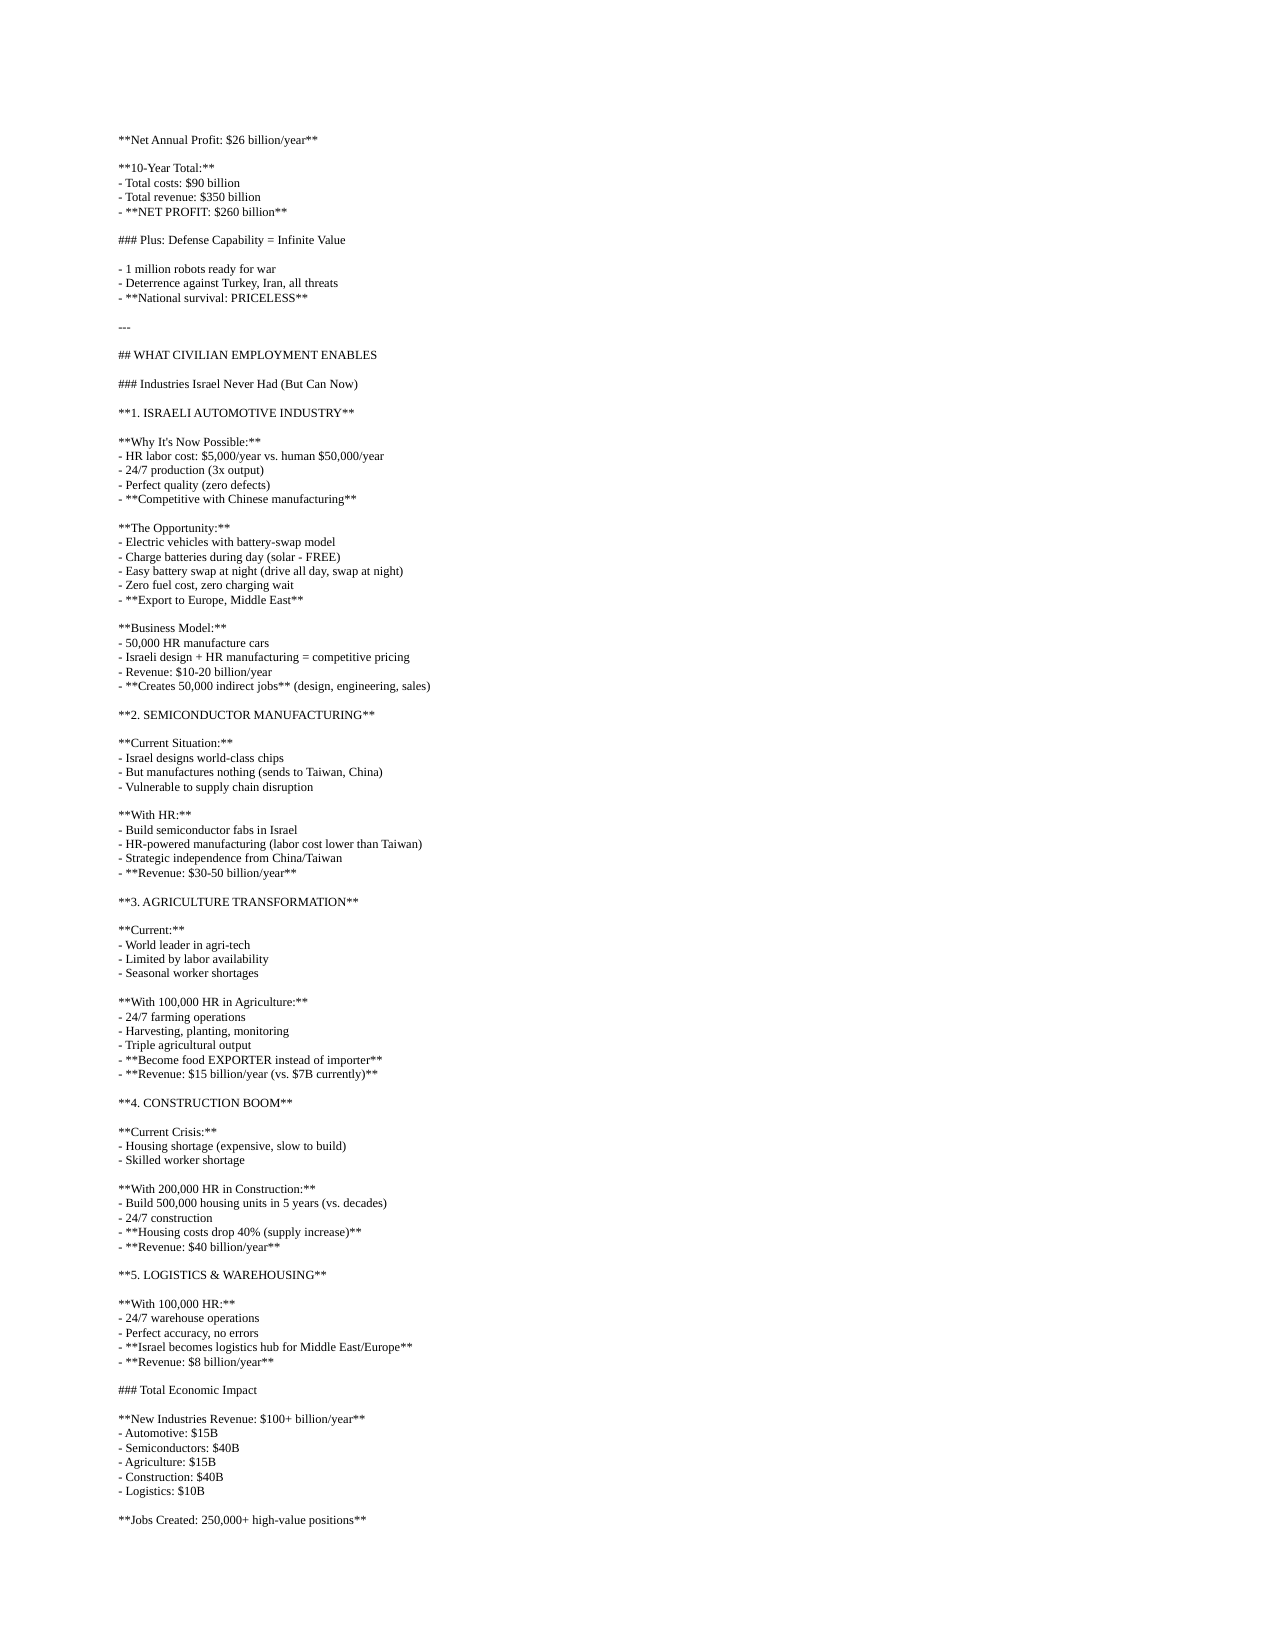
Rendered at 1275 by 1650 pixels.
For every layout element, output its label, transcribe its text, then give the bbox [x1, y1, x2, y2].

text - Charge batteries during day (solar - FREE) [118, 549, 1157, 564]
text - HR labor cost: $5,000/year vs. human $50,000/year [118, 449, 1157, 463]
text - **NET PROFIT: $260 billion** [118, 204, 1157, 219]
text --- [118, 319, 1157, 334]
text ### Plus: Defense Capability = Infinite Value [118, 233, 1157, 247]
text - Israel designs world-class chips [118, 751, 1157, 765]
text - 24/7 farming operations [118, 1009, 1157, 1024]
text - Construction: $40B [118, 1469, 1157, 1484]
text - **Creates 50,000 indirect jobs** (design, engineering, sales) [118, 679, 1157, 693]
text - Strategic independence from China/Taiwan [118, 851, 1157, 866]
text **With 200,000 HR in Construction:** [118, 1182, 1157, 1196]
text - Skilled worker shortage [118, 1153, 1157, 1167]
text - Logistics: $10B [118, 1484, 1157, 1498]
text - **Israel becomes logistics hub for Middle East/Europe** [118, 1340, 1157, 1354]
text - Electric vehicles with battery-swap model [118, 535, 1157, 549]
text - 24/7 warehouse operations [118, 1311, 1157, 1326]
text - Perfect quality (zero defects) [118, 477, 1157, 492]
text - Zero fuel cost, zero charging wait [118, 578, 1157, 592]
text - Total revenue: $350 billion [118, 190, 1157, 204]
text - **Export to Europe, Middle East** [118, 592, 1157, 607]
text - Perfect accuracy, no errors [118, 1326, 1157, 1340]
text **Jobs Created: 250,000+ high-value positions** [118, 1512, 1157, 1527]
text - **Revenue: $30-50 billion/year** [118, 866, 1157, 880]
text - 1 million robots ready for war [118, 262, 1157, 276]
text - Build 500,000 housing units in 5 years (vs. decades) [118, 1196, 1157, 1211]
text - HR-powered manufacturing (labor cost lower than Taiwan) [118, 837, 1157, 851]
text - **Revenue: $15 billion/year (vs. $7B currently)** [118, 1067, 1157, 1081]
text - Easy battery swap at night (drive all day, swap at night) [118, 564, 1157, 578]
text **10-Year Total:** [118, 161, 1157, 176]
text **Current Crisis:** [118, 1124, 1157, 1139]
text ### Total Economic Impact [118, 1383, 1157, 1397]
text **With 100,000 HR in Agriculture:** [118, 995, 1157, 1009]
text **Business Model:** [118, 621, 1157, 636]
text - Build semiconductor fabs in Israel [118, 822, 1157, 837]
text - 24/7 construction [118, 1211, 1157, 1225]
text **Current Situation:** [118, 736, 1157, 751]
text - Limited by labor availability [118, 952, 1157, 966]
text - Semiconductors: $40B [118, 1441, 1157, 1455]
text - 24/7 production (3x output) [118, 463, 1157, 477]
text - Housing shortage (expensive, slow to build) [118, 1139, 1157, 1153]
text - Revenue: $10-20 billion/year [118, 664, 1157, 679]
text - **Housing costs drop 40% (supply increase)** [118, 1225, 1157, 1239]
text - Total costs: $90 billion [118, 176, 1157, 190]
text - **Become food EXPORTER instead of importer** [118, 1052, 1157, 1067]
text - **Revenue: $8 billion/year** [118, 1354, 1157, 1369]
text - **Revenue: $40 billion/year** [118, 1239, 1157, 1254]
text **5. LOGISTICS & WAREHOUSING** [118, 1268, 1157, 1282]
text **3. AGRICULTURE TRANSFORMATION** [118, 894, 1157, 909]
text **With 100,000 HR:** [118, 1297, 1157, 1311]
text - Triple agricultural output [118, 1038, 1157, 1052]
text **The Opportunity:** [118, 521, 1157, 535]
text - 50,000 HR manufacture cars [118, 636, 1157, 650]
text **With HR:** [118, 808, 1157, 822]
text - World leader in agri-tech [118, 937, 1157, 952]
text **New Industries Revenue: $100+ billion/year** [118, 1412, 1157, 1426]
text - Deterrence against Turkey, Iran, all threats [118, 276, 1157, 291]
text - **Competitive with Chinese manufacturing** [118, 492, 1157, 506]
text - **National survival: PRICELESS** [118, 291, 1157, 305]
text **4. CONSTRUCTION BOOM** [118, 1096, 1157, 1110]
text - But manufactures nothing (sends to Taiwan, China) [118, 765, 1157, 779]
text ### Industries Israel Never Had (But Can Now) [118, 377, 1157, 391]
text **2. SEMICONDUCTOR MANUFACTURING** [118, 707, 1157, 722]
text - Israeli design + HR manufacturing = competitive pricing [118, 650, 1157, 664]
text - Seasonal worker shortages [118, 966, 1157, 981]
text ## WHAT CIVILIAN EMPLOYMENT ENABLES [118, 348, 1157, 362]
text **Current:** [118, 923, 1157, 937]
text **1. ISRAELI AUTOMOTIVE INDUSTRY** [118, 406, 1157, 420]
text - Vulnerable to supply chain disruption [118, 779, 1157, 794]
text **Why It's Now Possible:** [118, 434, 1157, 449]
text - Agriculture: $15B [118, 1455, 1157, 1469]
text - Automotive: $15B [118, 1426, 1157, 1441]
text - Harvesting, planting, monitoring [118, 1024, 1157, 1038]
text **Net Annual Profit: $26 billion/year** [118, 132, 1157, 147]
